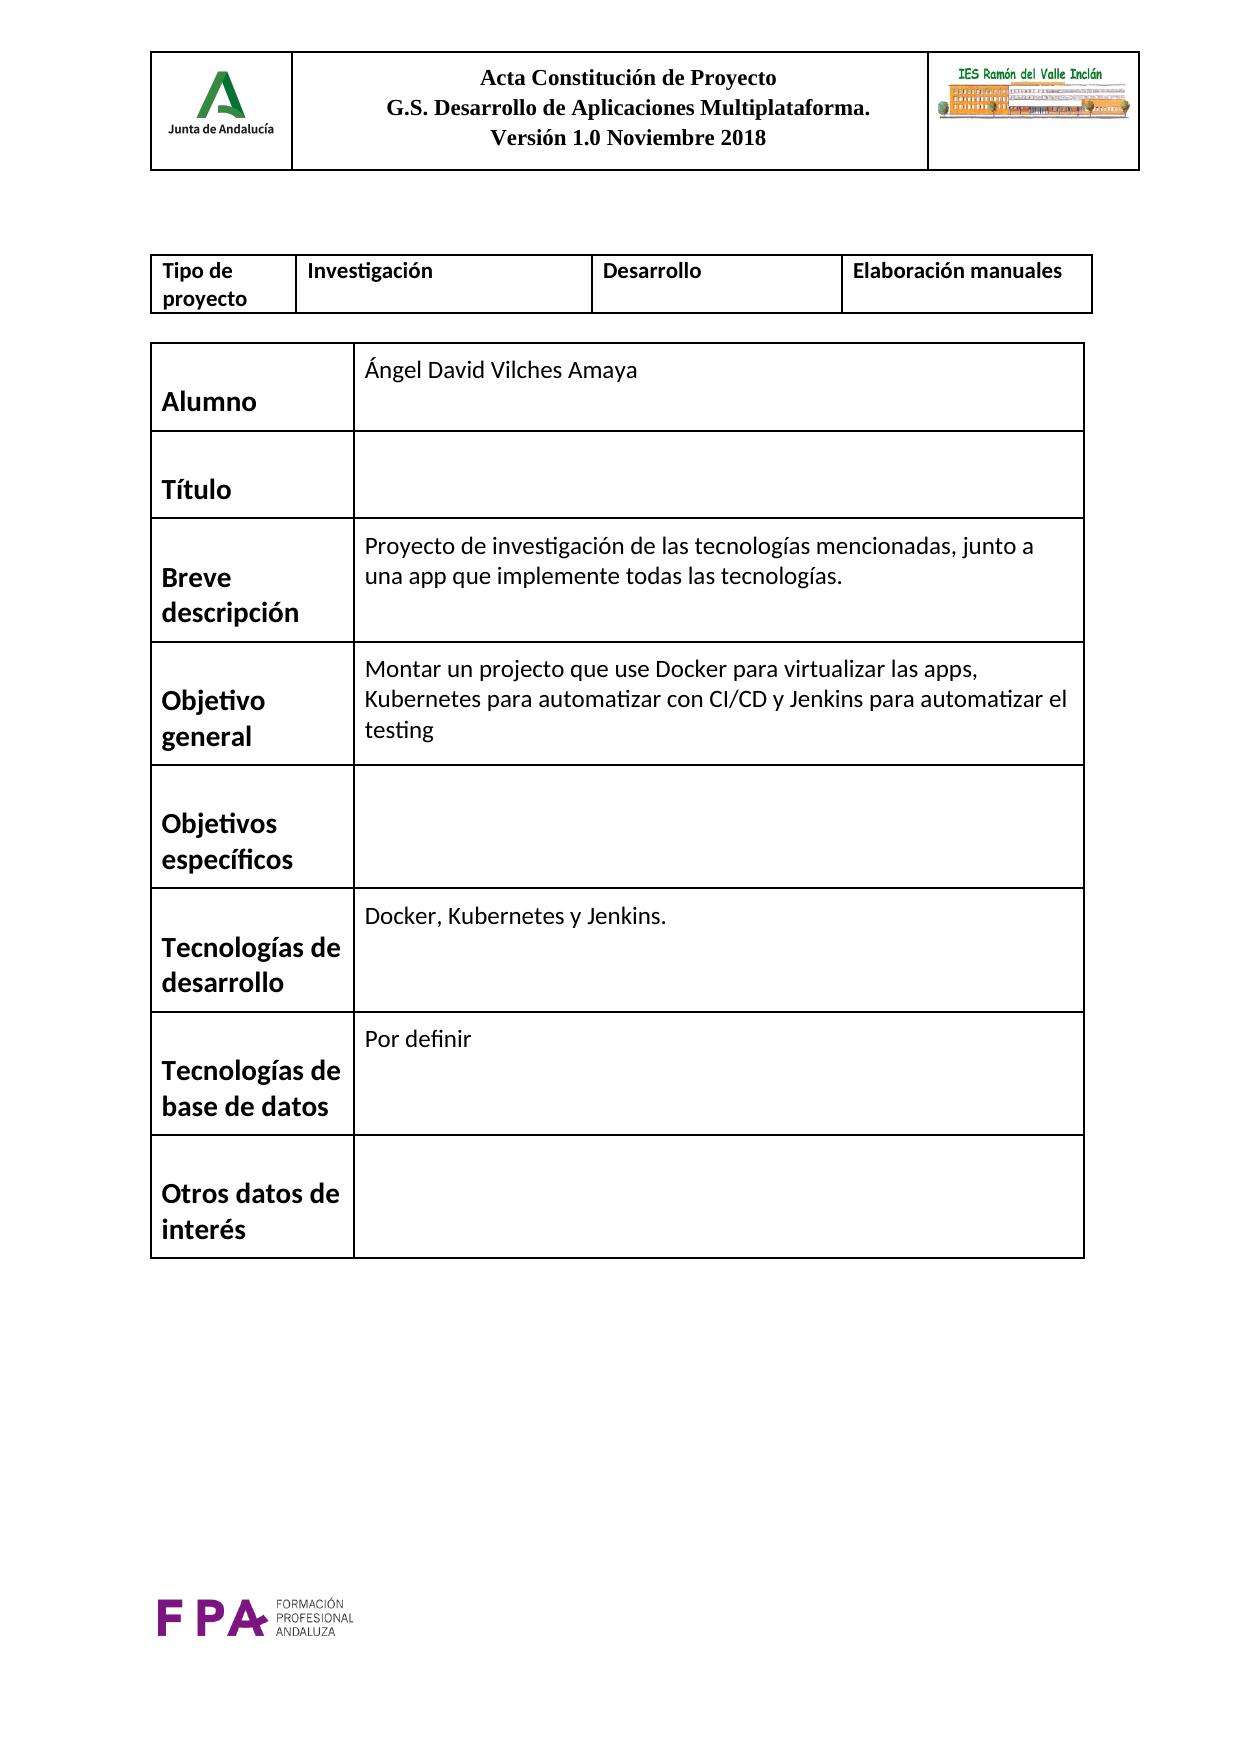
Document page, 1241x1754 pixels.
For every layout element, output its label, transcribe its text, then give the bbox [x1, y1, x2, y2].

table_cell Por definir [355, 1013, 1083, 1134]
table_cell Breve descripción [152, 519, 353, 641]
table_cell Otros datos de interés [152, 1136, 353, 1257]
picture [150, 1579, 354, 1654]
table_cell Tecnologías de base de datos [152, 1013, 353, 1134]
table_header Investigación [297, 256, 591, 312]
table_cell Montar un projecto que use Docker para virtualizar las apps, Kubernetes para automatizar con CI/CD y Jenkins para automatizar el testing [355, 643, 1083, 764]
table_cell Objetivos específicos [152, 766, 353, 887]
table_cell Proyecto de investigación de las tecnologías mencionadas, junto a una app que implemente todas las tecnologías. [355, 519, 1083, 641]
table_header Alumno [152, 344, 353, 429]
table_cell [355, 432, 1083, 517]
table_cell Objetivo general [152, 643, 353, 764]
table_cell Tecnologías de desarrollo [152, 889, 353, 1011]
table_cell [355, 766, 1083, 887]
table_header Ángel David Vilches Amaya [355, 344, 1083, 429]
table_header Elaboración manuales [843, 256, 1091, 312]
table_cell Título [152, 432, 353, 517]
table_header Desarrollo [593, 256, 841, 312]
table_cell [355, 1136, 1083, 1257]
picture [161, 63, 281, 141]
table_header Tipo de proyecto [152, 256, 295, 312]
table_cell Docker, Kubernetes y Jenkins. [355, 889, 1083, 1011]
picture [938, 63, 1132, 129]
